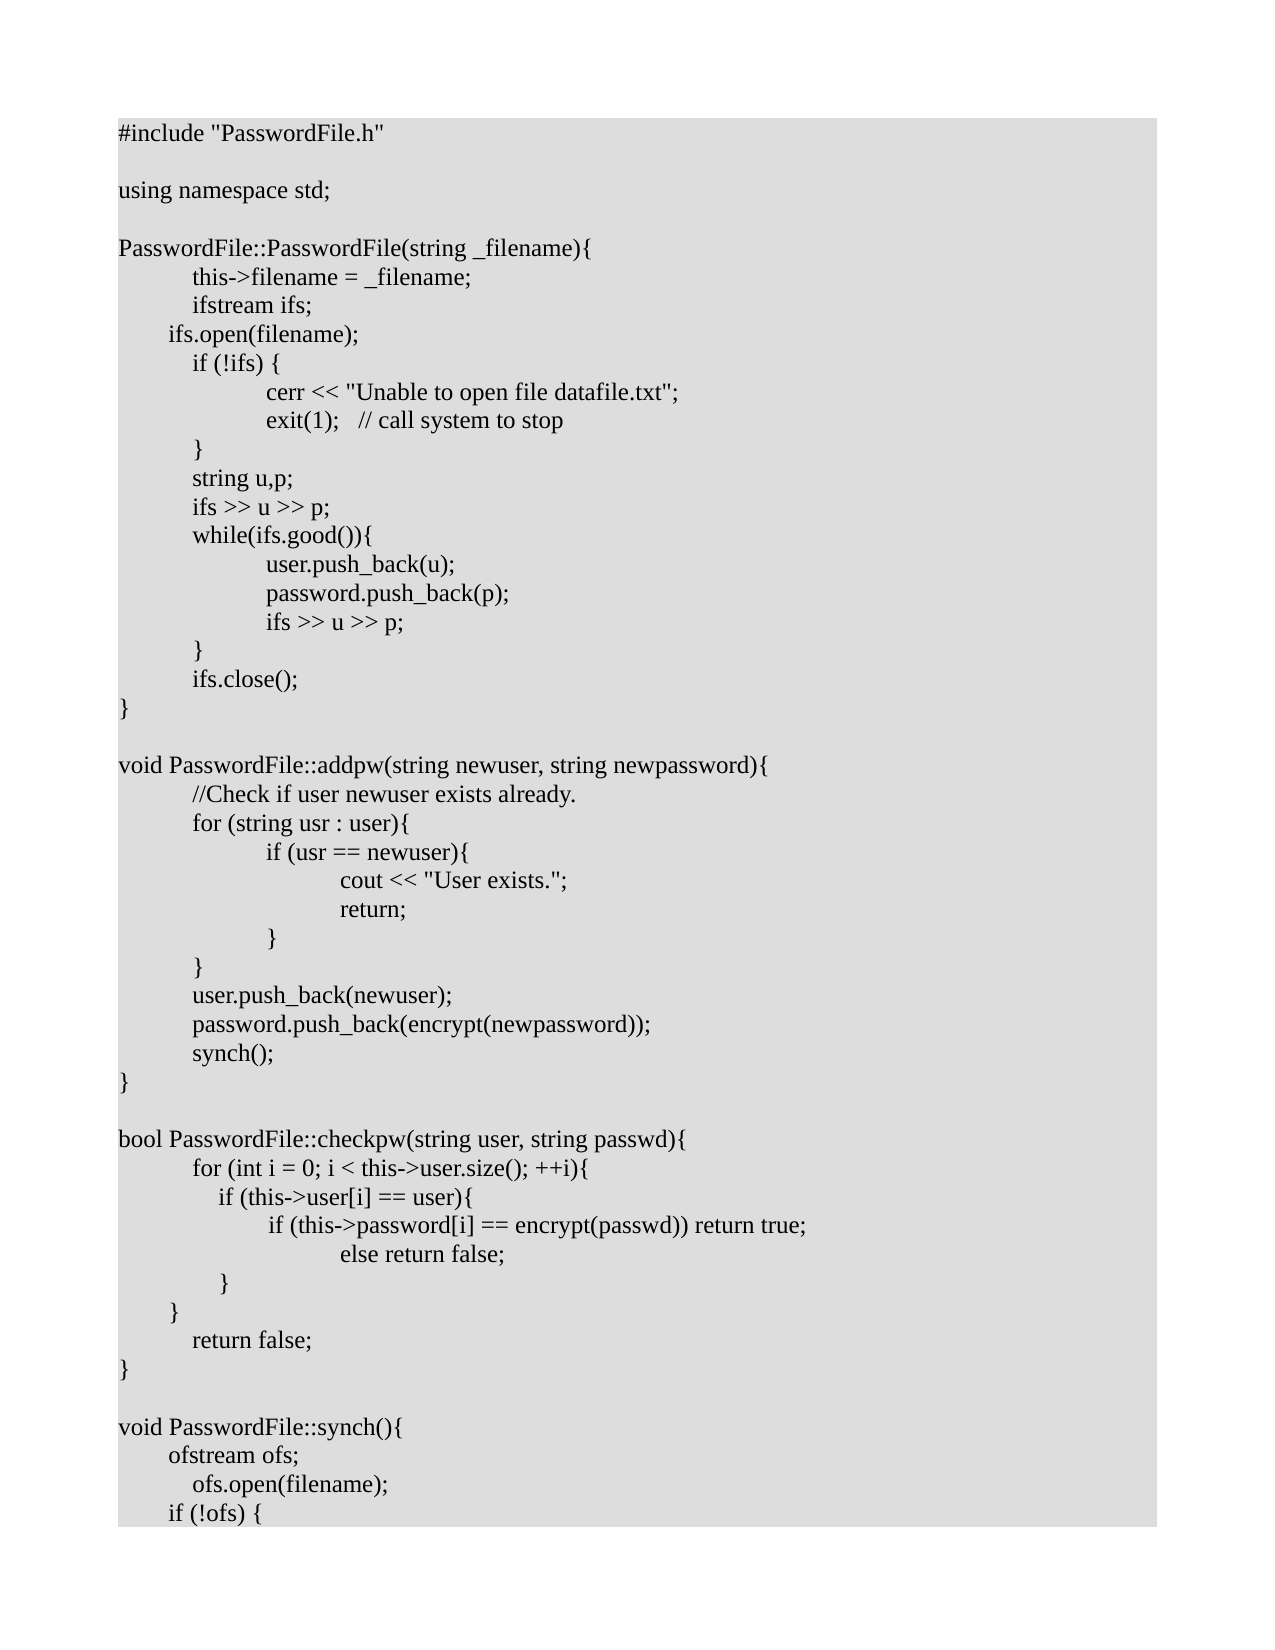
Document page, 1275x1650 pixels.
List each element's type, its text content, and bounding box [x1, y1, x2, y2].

text } [118, 1297, 1157, 1326]
text } [118, 1268, 1157, 1297]
text ofstream ofs; [118, 1441, 1157, 1469]
text void PasswordFile::addpw(string newuser, string newpassword){ [118, 751, 1157, 779]
text //Check if user newuser exists already. [118, 779, 1157, 808]
text } [118, 1354, 1157, 1383]
text user.push_back(u); [118, 549, 1157, 578]
text cout << "User exists."; [118, 866, 1157, 894]
text ifstream ifs; [118, 291, 1157, 319]
text for (int i = 0; i < this->user.size(); ++i){ [118, 1153, 1157, 1182]
text ofs.open(filename); [118, 1469, 1157, 1498]
text else return false; [118, 1239, 1157, 1268]
text for (string usr : user){ [118, 808, 1157, 837]
text ifs >> u >> p; [118, 492, 1157, 521]
text ifs.close(); [118, 664, 1157, 693]
text } [118, 1067, 1157, 1096]
text password.push_back(p); [118, 578, 1157, 607]
text } [118, 952, 1157, 981]
text using namespace std; [118, 176, 1157, 204]
text this->filename = _filename; [118, 262, 1157, 291]
text if (usr == newuser){ [118, 837, 1157, 866]
text cerr << "Unable to open file datafile.txt"; [118, 377, 1157, 406]
text if (!ofs) { [118, 1498, 1157, 1527]
text ifs.open(filename); [118, 319, 1157, 348]
text exit(1); // call system to stop [118, 406, 1157, 434]
text if (!ifs) { [118, 348, 1157, 377]
text } [118, 636, 1157, 664]
text password.push_back(encrypt(newpassword)); [118, 1009, 1157, 1038]
text PasswordFile::PasswordFile(string _filename){ [118, 233, 1157, 262]
text user.push_back(newuser); [118, 981, 1157, 1009]
text if (this->password[i] == encrypt(passwd)) return true; [118, 1211, 1157, 1239]
text synch(); [118, 1038, 1157, 1067]
text } [118, 923, 1157, 952]
text while(ifs.good()){ [118, 521, 1157, 549]
text bool PasswordFile::checkpw(string user, string passwd){ [118, 1124, 1157, 1153]
text if (this->user[i] == user){ [118, 1182, 1157, 1211]
text } [118, 693, 1157, 722]
text string u,p; [118, 463, 1157, 492]
text ifs >> u >> p; [118, 607, 1157, 636]
text return false; [118, 1326, 1157, 1354]
text #include "PasswordFile.h" [118, 118, 1157, 147]
text void PasswordFile::synch(){ [118, 1412, 1157, 1441]
text } [118, 434, 1157, 463]
text return; [118, 894, 1157, 923]
